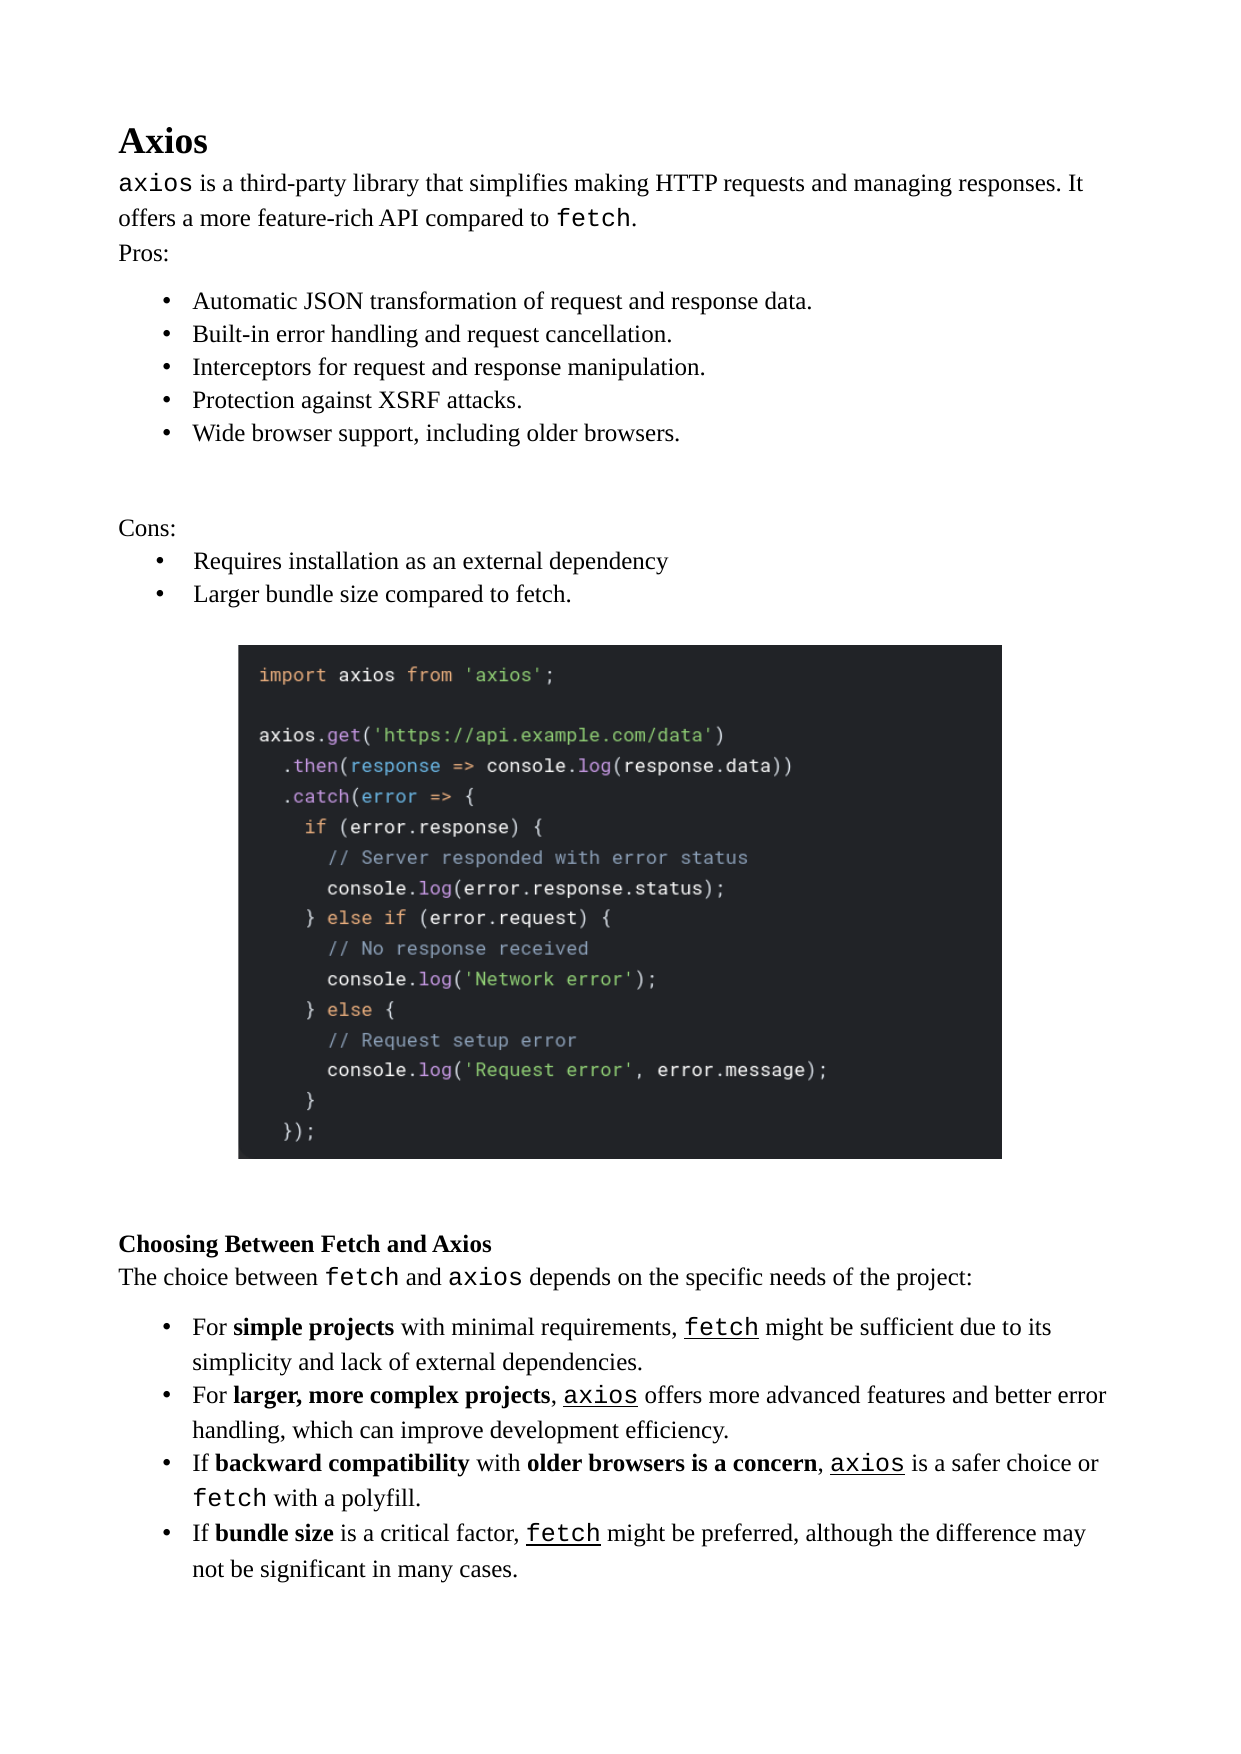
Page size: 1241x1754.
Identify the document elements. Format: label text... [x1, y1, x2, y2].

picture [238, 645, 1002, 1159]
list If backward compatibility with older browsers is a concern, axios is a safer choice or fetch with a polyfill. [162, 1448, 1122, 1514]
list Automatic JSON transformation of request and response data. [162, 286, 1122, 314]
text Cons: [118, 513, 1122, 542]
list Larger bundle size compared to fetch. [156, 579, 1122, 608]
list Interceptors for request and response manipulation. [162, 352, 1122, 381]
list If bundle size is a critical factor, fetch might be preferred, although the difference may not be significant in many cases. [162, 1518, 1122, 1582]
text axios is a third-party library that simplifies making HTTP requests and managing responses. It offers a more feature-rich API compared to fetch. [118, 168, 1122, 234]
list Built-in error handling and request cancellation. [162, 319, 1122, 348]
list For larger, more complex projects, axios offers more advanced features and better error handling, which can improve development efficiency. [162, 1380, 1122, 1444]
text The choice between fetch and axios depends on the specific needs of the project: [118, 1262, 1122, 1293]
list Wide browser support, including older browsers. [162, 418, 1122, 447]
list Protection against XSRF attacks. [162, 385, 1122, 414]
text Pros: [118, 238, 1122, 267]
list For simple projects with minimal requirements, fetch might be sufficient due to its simplicity and lack of external dependencies. [162, 1312, 1122, 1376]
list Requires installation as an external dependency [156, 546, 1122, 575]
text Choosing Between Fetch and Axios [118, 1229, 1122, 1257]
text Axios [118, 118, 1122, 161]
